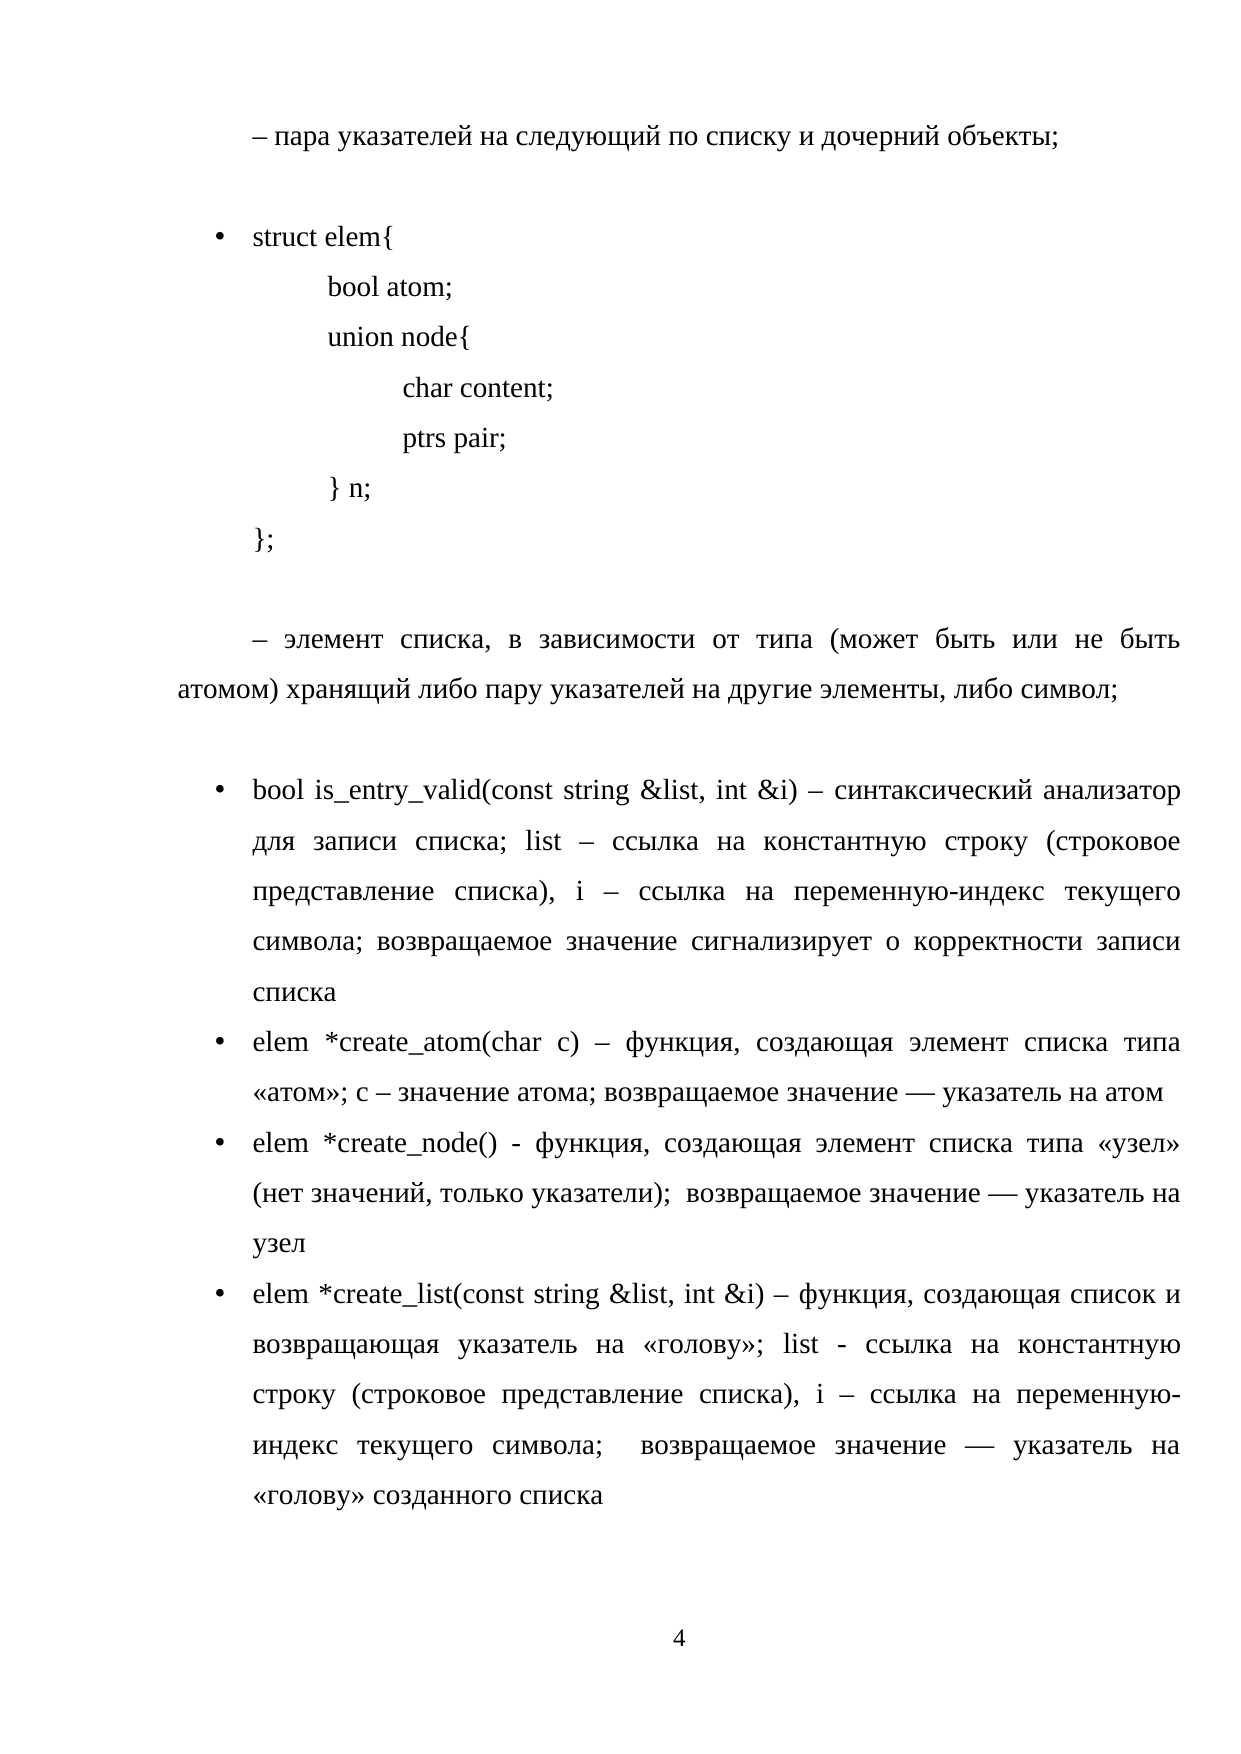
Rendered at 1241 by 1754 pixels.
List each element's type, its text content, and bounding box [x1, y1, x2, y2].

text }; [177, 521, 1181, 554]
text } n; [177, 470, 1181, 504]
list bool is_entry_valid(const string &list, int &i) – синтаксический анализатор для записи списка; list – ссылка на константную строку (строковое представление списка), i – ссылка на переменную-индекс текущего символа; возвращаемое значение сигнализирует о корректности записи списка [215, 772, 1181, 1007]
list struct elem{ [215, 219, 1181, 252]
list elem *create_atom(char c) – функция, создающая элемент списка типа «атом»; c – значение атома; возвращаемое значение — указатель на атом [215, 1024, 1181, 1108]
text bool atom; [177, 269, 1181, 303]
text char content; [177, 370, 1181, 403]
text – пара указателей на следующий по списку и дочерний объекты; [177, 118, 1181, 152]
list elem *create_node() - функция, создающая элемент списка типа «узел» (нет значений, только указатели); возвращаемое значение — указатель на узел [215, 1125, 1181, 1259]
text ptrs pair; [177, 420, 1181, 454]
list elem *create_list(const string &list, int &i) – функция, создающая список и возвращающая указатель на «голову»; list - ссылка на константную строку (строковое представление списка), i – ссылка на переменную-индекс текущего символа; возвращаемое значение — указатель на «голову» созданного списка [215, 1276, 1181, 1511]
text – элемент списка, в зависимости от типа (может быть или не быть атомом) хранящий либо пару указателей на другие элементы, либо символ; [177, 621, 1181, 705]
text union node{ [177, 319, 1181, 353]
